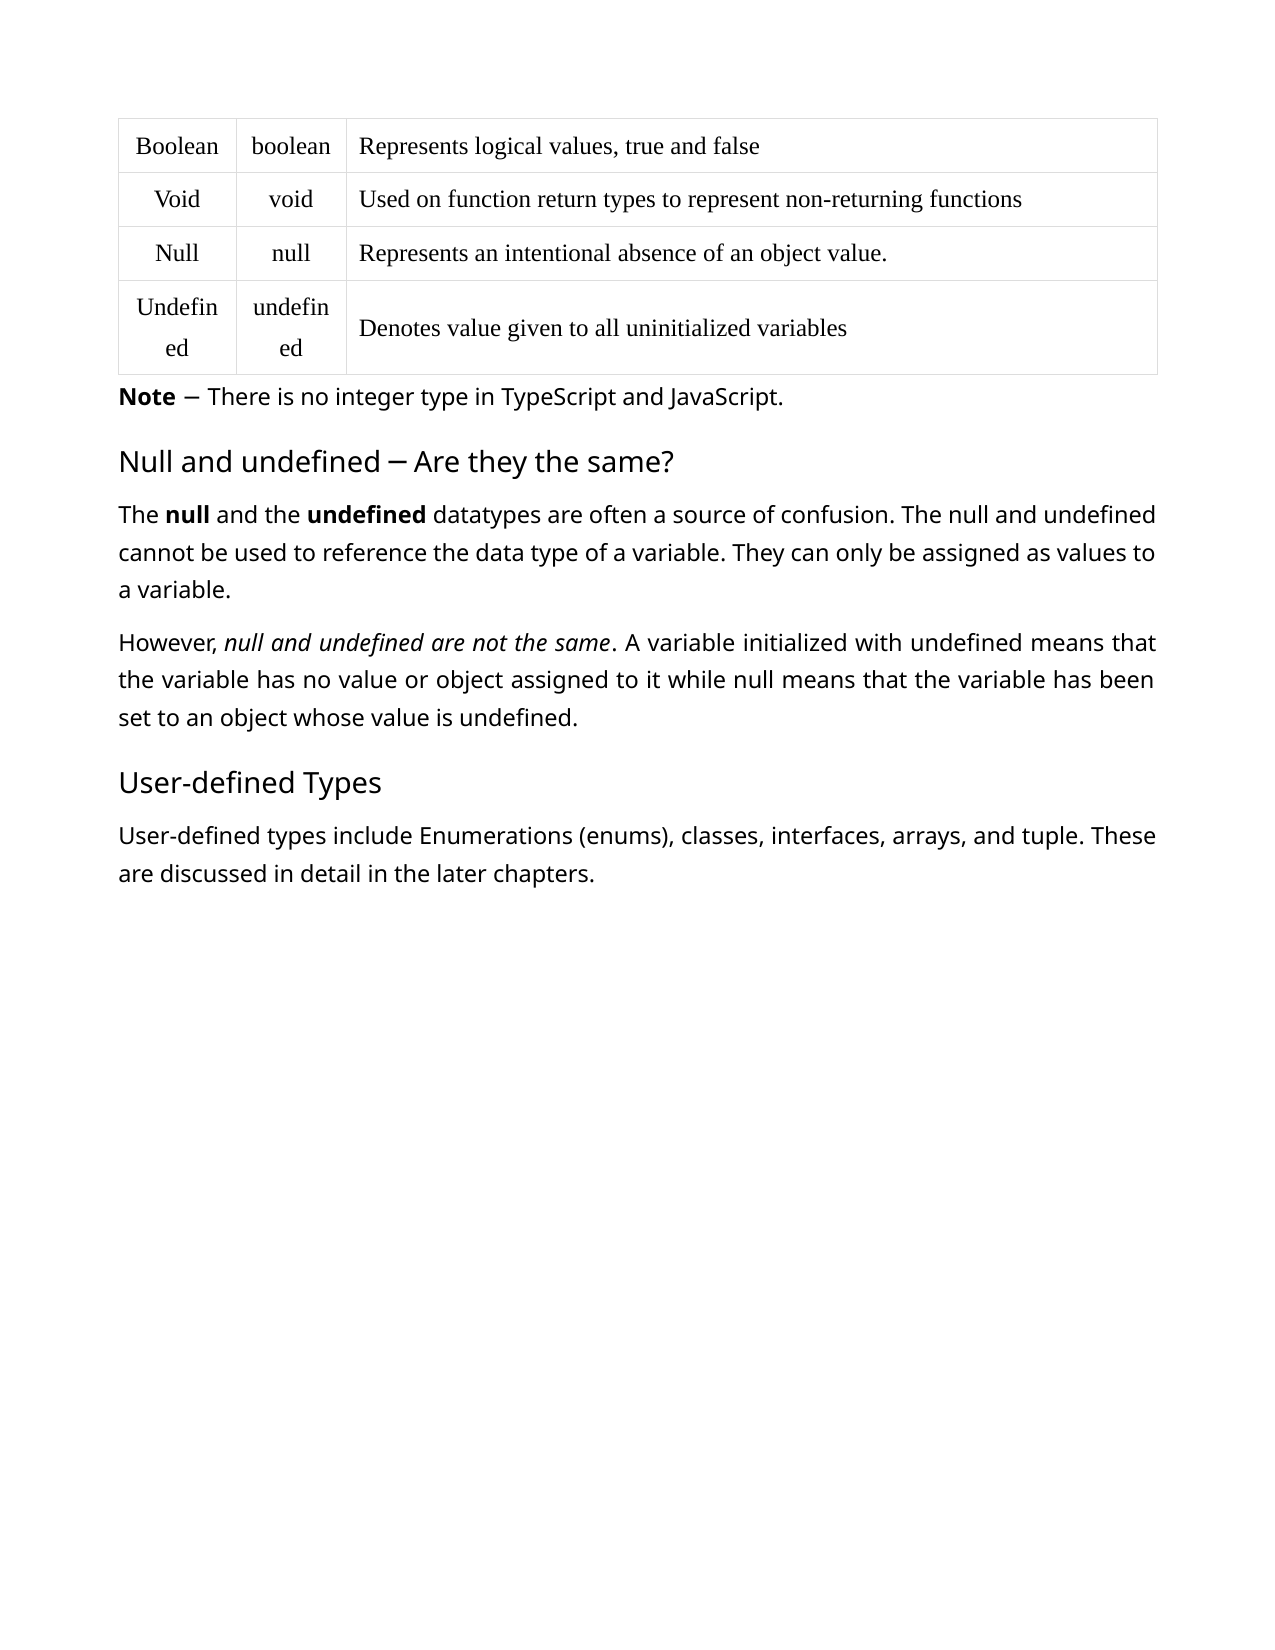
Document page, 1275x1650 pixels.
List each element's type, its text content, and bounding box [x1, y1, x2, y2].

text Note − There is no integer type in TypeScript and JavaScript. [118, 375, 1157, 412]
table_cell Represents logical values, true and false [347, 119, 1157, 172]
table_cell void [237, 173, 346, 226]
table_cell Represents an intentional absence of an object value. [347, 227, 1157, 280]
table_cell undefined [237, 281, 346, 374]
table_cell Void [119, 173, 236, 226]
table_cell Null [119, 227, 236, 280]
text User-defined types include Enumerations (enums), classes, interfaces, arrays, and tuple. These are discussed in detail in the later chapters. [118, 814, 1157, 889]
table_cell null [237, 227, 346, 280]
table_cell Denotes value given to all uninitialized variables [347, 281, 1157, 374]
subtitle Null and undefined ─ Are they the same? [118, 441, 1157, 481]
text However, null and undefined are not the same. A variable initialized with undefined means that the variable has no value or object assigned to it while null means that the variable has been set to an object whose value is undefined. [118, 620, 1157, 733]
table_cell Used on function return types to represent non-returning functions [347, 173, 1157, 226]
text The null and the undefined datatypes are often a source of confusion. The null and undefined cannot be used to reference the data type of a variable. They can only be assigned as values to a variable. [118, 493, 1157, 606]
subtitle User-defined Types [118, 762, 1157, 802]
table_cell boolean [237, 119, 346, 172]
table_cell Boolean [119, 119, 236, 172]
table_cell Undefined [119, 281, 236, 374]
